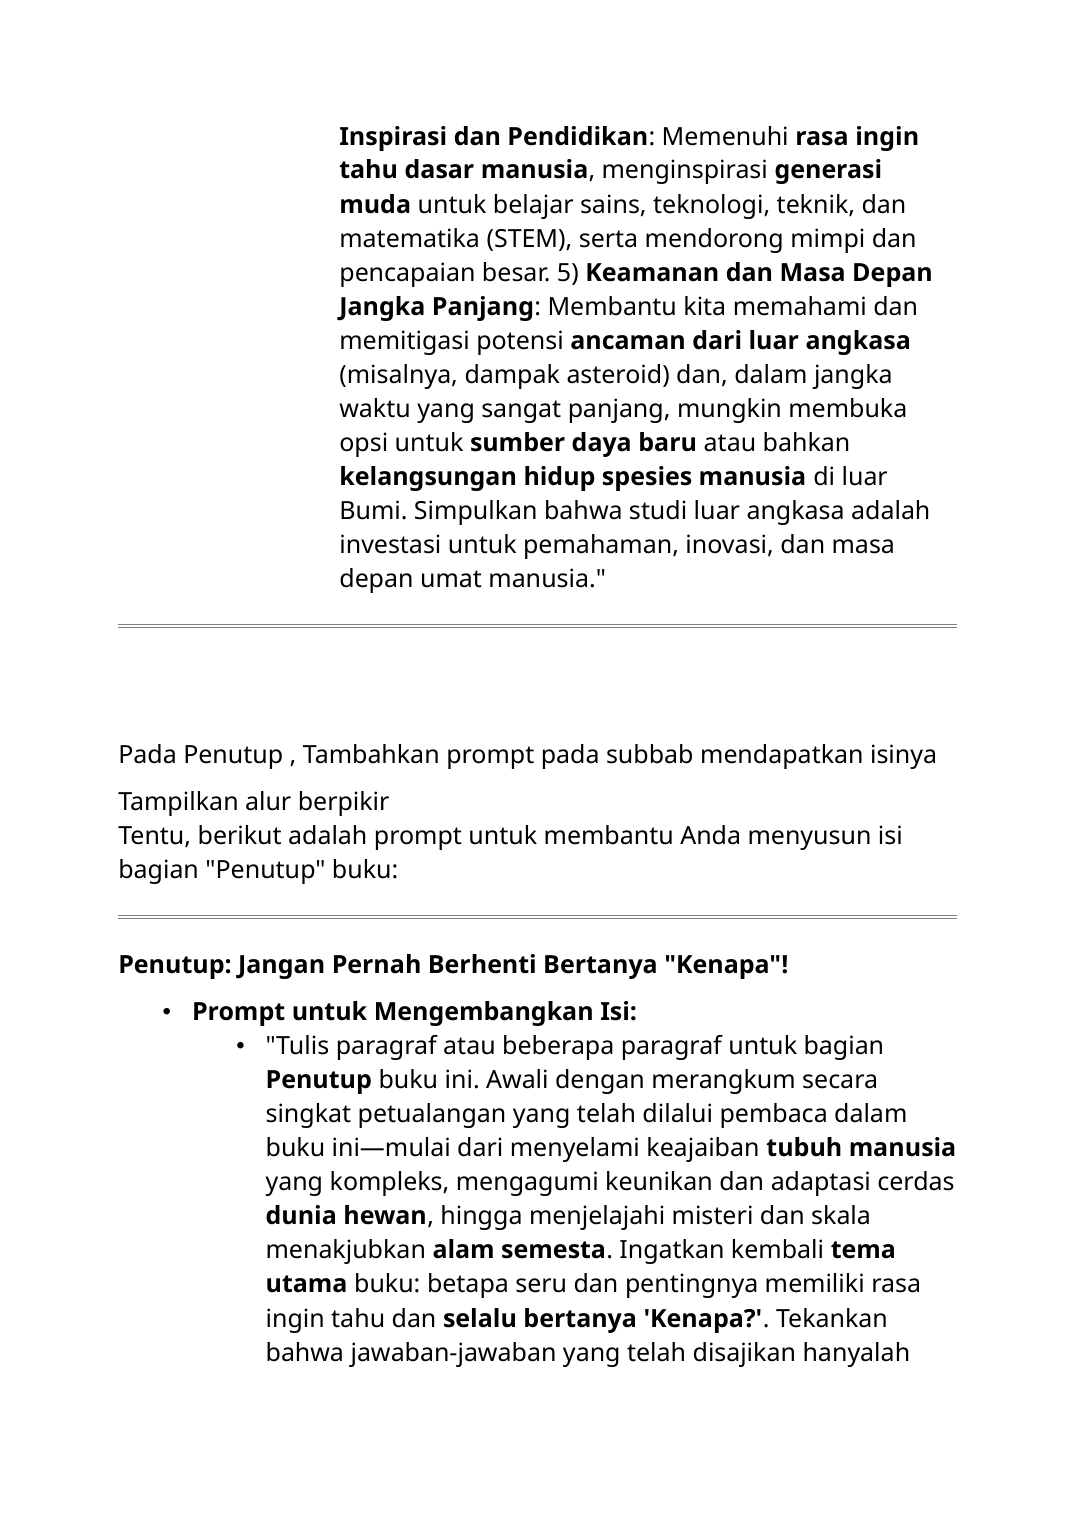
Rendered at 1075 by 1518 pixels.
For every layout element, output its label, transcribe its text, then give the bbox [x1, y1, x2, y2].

list "Tulis paragraf atau beberapa paragraf untuk bagian Penutup buku ini. Awali dengan merangkum secara singkat petualangan yang telah dilalui pembaca dalam buku ini—mulai dari menyelami keajaiban tubuh manusia yang kompleks, mengagumi keunikan dan adaptasi cerdas dunia hewan, hingga menjelajahi misteri dan skala menakjubkan alam semesta. Ingatkan kembali tema utama buku: betapa seru dan pentingnya memiliki rasa ingin tahu dan selalu bertanya 'Kenapa?'. Tekankan bahwa jawaban-jawaban yang telah disajikan hanyalah [236, 1028, 957, 1368]
list Inspirasi dan Pendidikan: Memenuhi rasa ingin tahu dasar manusia, menginspirasi generasi muda untuk belajar sains, teknologi, teknik, dan matematika (STEM), serta mendorong mimpi dan pencapaian besar. 5) Keamanan dan Masa Depan Jangka Panjang: Membantu kita memahami dan memitigasi potensi ancaman dari luar angkasa (misalnya, dampak asteroid) dan, dalam jangka waktu yang sangat panjang, mungkin membuka opsi untuk sumber daya baru atau bahkan kelangsungan hidup spesies manusia di luar Bumi. Simpulkan bahwa studi luar angkasa adalah investasi untuk pemahaman, inovasi, dan masa depan umat manusia." [309, 118, 957, 595]
text Pada Penutup , Tambahkan prompt pada subbab mendapatkan isinya [118, 737, 957, 771]
text Tentu, berikut adalah prompt untuk membantu Anda menyusun isi bagian "Penutup" buku: [118, 818, 957, 886]
list Prompt untuk Mengembangkan Isi: [162, 994, 957, 1028]
text Penutup: Jangan Pernah Berhenti Bertanya "Kenapa"! [118, 947, 957, 981]
text Tampilkan alur berpikir [118, 783, 957, 818]
